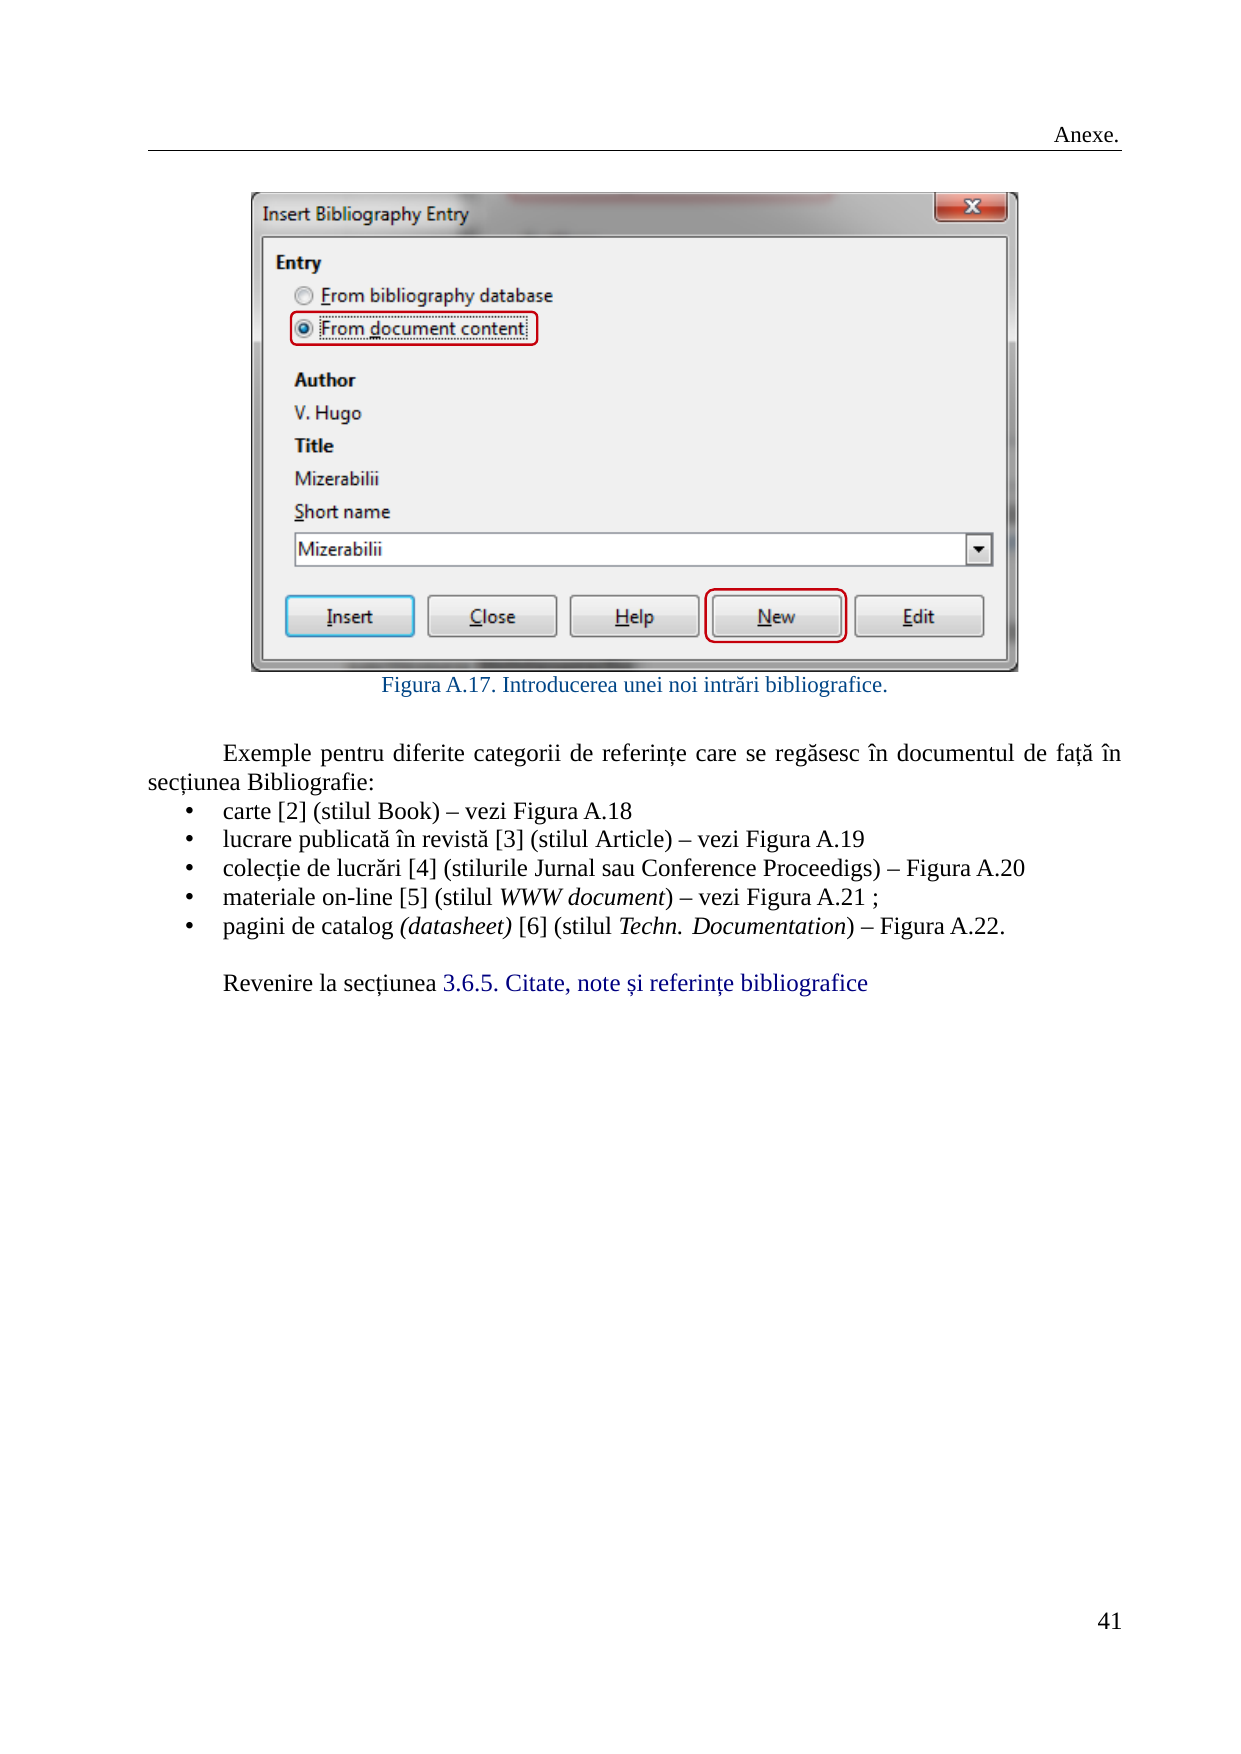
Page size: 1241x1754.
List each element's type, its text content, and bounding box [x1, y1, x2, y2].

list colecție de lucrări [4] (stilurile Jurnal sau Conference Proceedigs) – Figura A.20 [185, 853, 1122, 882]
text Revenire la secțiunea 3.6.5. Citate, note și referințe bibliografice [148, 968, 1122, 997]
list pagini de catalog (datasheet) [6] (stilul Techn. Documentation) – Figura A.22. [185, 911, 1122, 939]
text Figura A.17. Introducerea unei noi intrări bibliografice. [148, 192, 1122, 698]
list lucrare publicată în revistă [3] (stilul Article) – vezi Figura A.19 [185, 824, 1122, 853]
text Exemple pentru diferite categorii de referințe care se regăsesc în documentul de față în secțiunea Bibliografie: [148, 738, 1122, 796]
list carte [2] (stilul Book) – vezi Figura A.18 [185, 796, 1122, 824]
list materiale on-line [5] (stilul WWW document) – vezi Figura A.21 ; [185, 882, 1122, 911]
picture [251, 192, 1019, 672]
